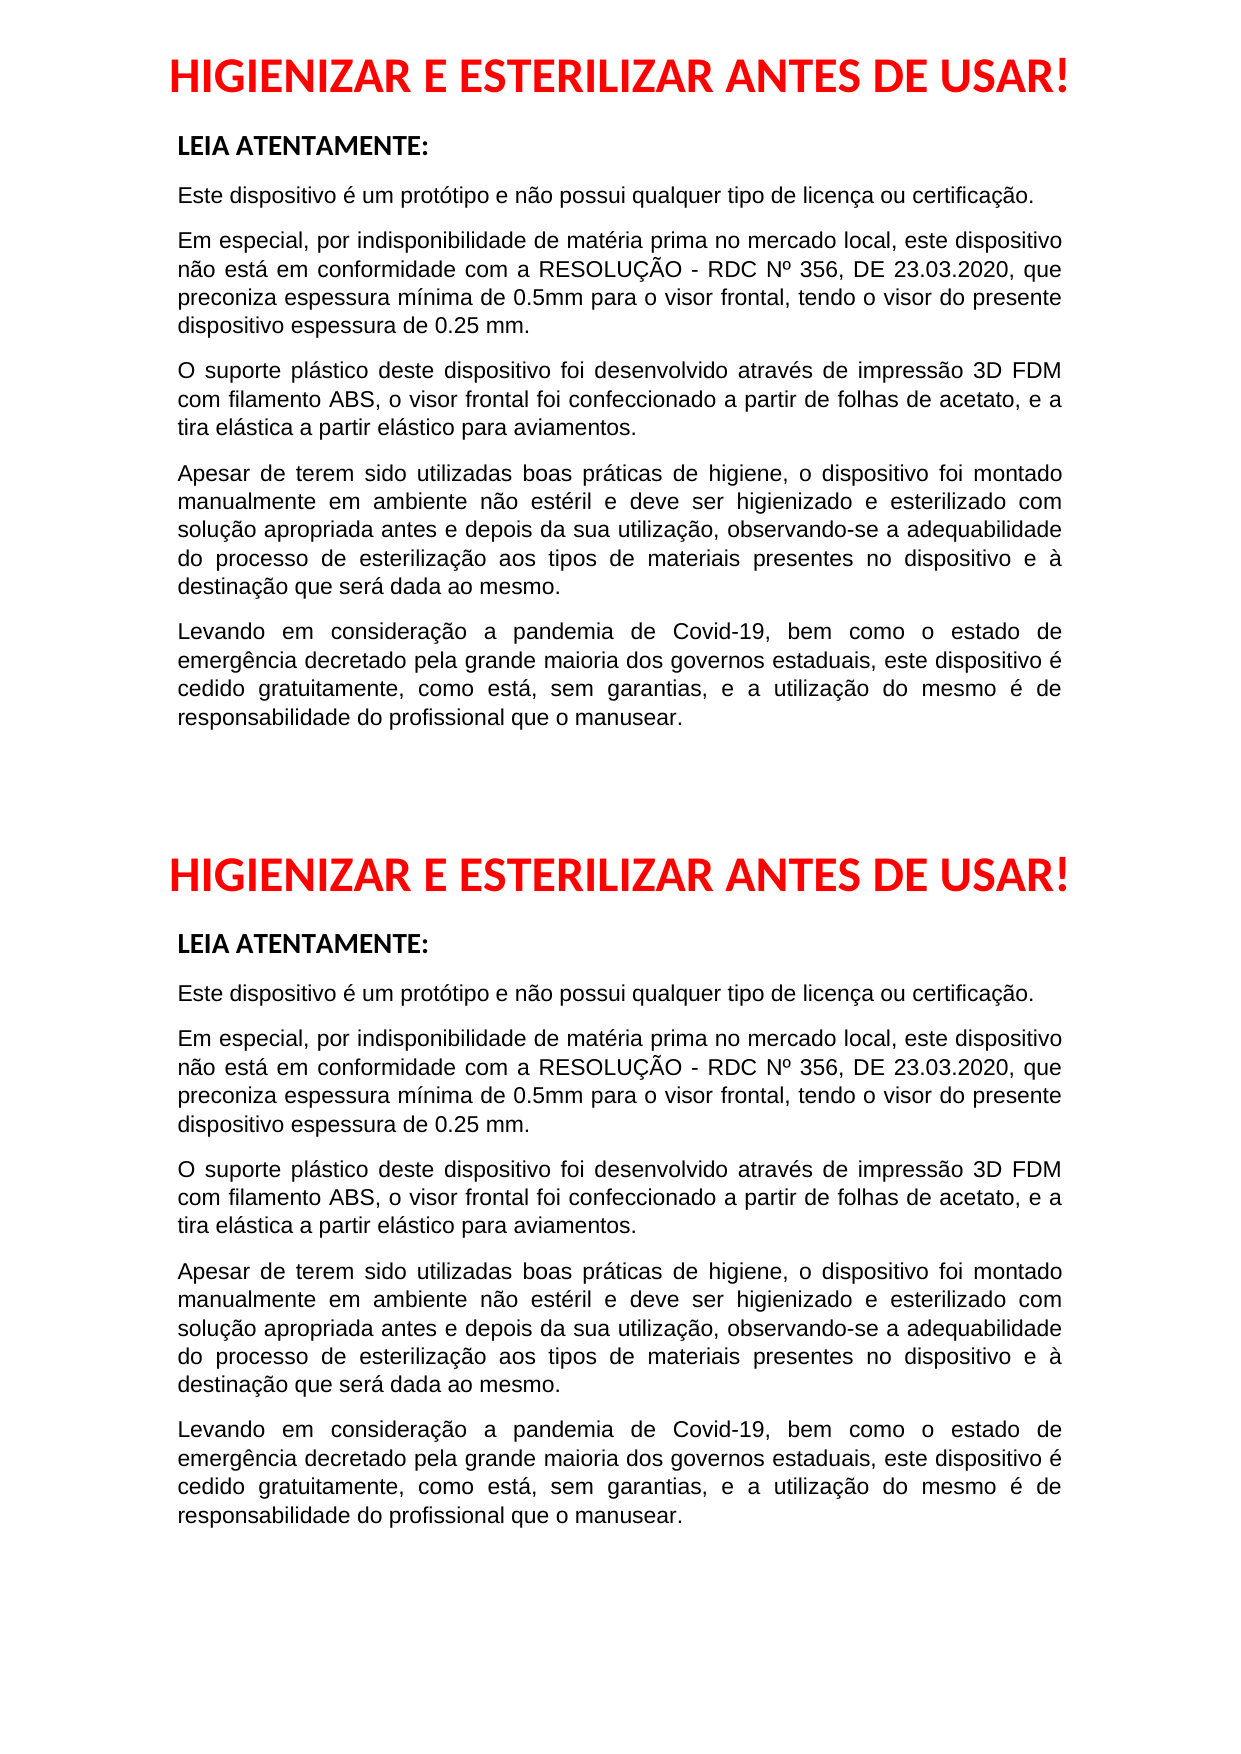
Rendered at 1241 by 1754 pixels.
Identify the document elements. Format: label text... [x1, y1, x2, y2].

text HIGIENIZAR E ESTERILIZAR ANTES DE USAR! [162, 44, 1078, 105]
text Este dispositivo é um protótipo e não possui qualquer tipo de licença ou certificação. [177, 980, 1063, 1006]
text O suporte plástico deste dispositivo foi desenvolvido através de impressão 3D FDM com filamento ABS, o visor frontal foi confeccionado a partir de folhas de acetato, e a tira elástica a partir elástico para aviamentos. [177, 357, 1063, 441]
text Apesar de terem sido utilizadas boas práticas de higiene, o dispositivo foi montado manualmente em ambiente não estéril e deve ser higienizado e esterilizado com solução apropriada antes e depois da sua utilização, observando-se a adequabilidade do processo de esterilização aos tipos de materiais presentes no dispositivo e à destinação que será dada ao mesmo. [177, 1258, 1063, 1398]
text Levando em consideração a pandemia de Covid-19, bem como o estado de emergência decretado pela grande maioria dos governos estaduais, este dispositivo é cedido gratuitamente, como está, sem garantias, e a utilização do mesmo é de responsabilidade do profissional que o manusear. [177, 618, 1063, 730]
text LEIA ATENTAMENTE: [177, 925, 1063, 961]
text Levando em consideração a pandemia de Covid-19, bem como o estado de emergência decretado pela grande maioria dos governos estaduais, este dispositivo é cedido gratuitamente, como está, sem garantias, e a utilização do mesmo é de responsabilidade do profissional que o manusear. [177, 1416, 1063, 1528]
text HIGIENIZAR E ESTERILIZAR ANTES DE USAR! [162, 842, 1078, 903]
text LEIA ATENTAMENTE: [177, 127, 1063, 162]
text O suporte plástico deste dispositivo foi desenvolvido através de impressão 3D FDM com filamento ABS, o visor frontal foi confeccionado a partir de folhas de acetato, e a tira elástica a partir elástico para aviamentos. [177, 1156, 1063, 1239]
text Apesar de terem sido utilizadas boas práticas de higiene, o dispositivo foi montado manualmente em ambiente não estéril e deve ser higienizado e esterilizado com solução apropriada antes e depois da sua utilização, observando-se a adequabilidade do processo de esterilização aos tipos de materiais presentes no dispositivo e à destinação que será dada ao mesmo. [177, 459, 1063, 599]
text Em especial, por indisponibilidade de matéria prima no mercado local, este dispositivo não está em conformidade com a RESOLUÇÃO - RDC Nº 356, DE 23.03.2020, que preconiza espessura mínima de 0.5mm para o visor frontal, tendo o visor do presente dispositivo espessura de 0.25 mm. [177, 1025, 1063, 1137]
text Em especial, por indisponibilidade de matéria prima no mercado local, este dispositivo não está em conformidade com a RESOLUÇÃO - RDC Nº 356, DE 23.03.2020, que preconiza espessura mínima de 0.5mm para o visor frontal, tendo o visor do presente dispositivo espessura de 0.25 mm. [177, 227, 1063, 339]
text Este dispositivo é um protótipo e não possui qualquer tipo de licença ou certificação. [177, 182, 1063, 208]
